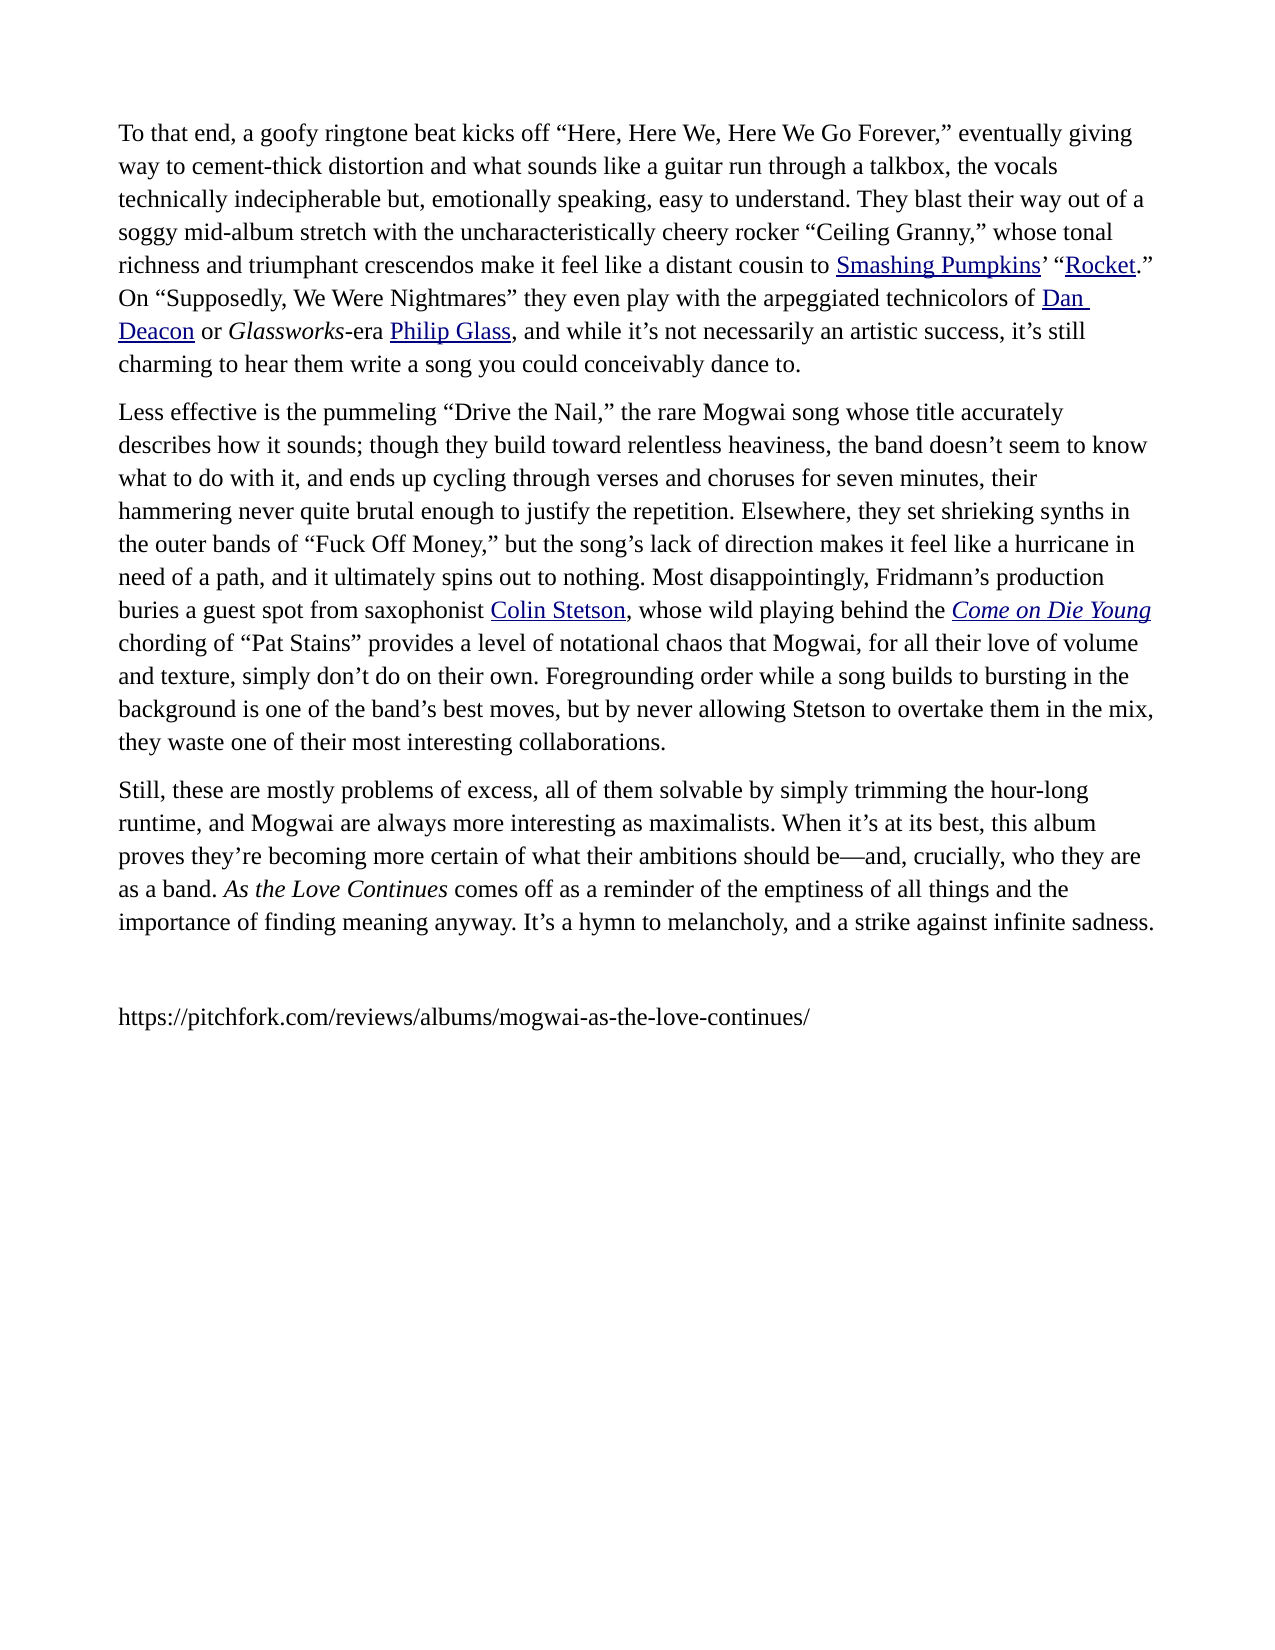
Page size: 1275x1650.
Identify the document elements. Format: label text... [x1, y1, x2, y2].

text To that end, a goofy ringtone beat kicks off “Here, Here We, Here We Go Forever,” eventually giving way to cement-thick distortion and what sounds like a guitar run through a talkbox, the vocals technically indecipherable but, emotionally speaking, easy to understand. They blast their way out of a soggy mid-album stretch with the uncharacteristically cheery rocker “Ceiling Granny,” whose tonal richness and triumphant crescendos make it feel like a distant cousin to Smashing Pumpkins’ “Rocket.” On “Supposedly, We Were Nightmares” they even play with the arpeggiated technicolors of Dan Deacon or Glassworks-era Philip Glass, and while it’s not necessarily an artistic success, it’s still charming to hear them write a song you could conceivably dance to. [118, 118, 1157, 378]
text https://pitchfork.com/reviews/albums/mogwai-as-the-love-continues/ [118, 1002, 1157, 1031]
text Less effective is the pummeling “Drive the Nail,” the rare Mogwai song whose title accurately describes how it sounds; though they build toward relentless heaviness, the band doesn’t seem to know what to do with it, and ends up cycling through verses and choruses for seven minutes, their hammering never quite brutal enough to justify the repetition. Elsewhere, they set shrieking synths in the outer bands of “Fuck Off Money,” but the song’s lack of direction makes it feel like a hurricane in need of a path, and it ultimately spins out to nothing. Most disappointingly, Fridmann’s production buries a guest spot from saxophonist Colin Stetson, whose wild playing behind the Come on Die Young chording of “Pat Stains” provides a level of notational chaos that Mogwai, for all their love of volume and texture, simply don’t do on their own. Foregrounding order while a song builds to bursting in the background is one of the band’s best moves, but by never allowing Stetson to overtake them in the mix, they waste one of their most interesting collaborations. [118, 397, 1157, 756]
text Still, these are mostly problems of excess, all of them solvable by simply trimming the hour-long runtime, and Mogwai are always more interesting as maximalists. When it’s at its best, this album proves they’re becoming more certain of what their ambitions should be—and, crucially, who they are as a band. As the Love Continues comes off as a reminder of the emptiness of all things and the importance of finding meaning anyway. It’s a hymn to melancholy, and a strike against infinite sadness. [118, 775, 1157, 936]
